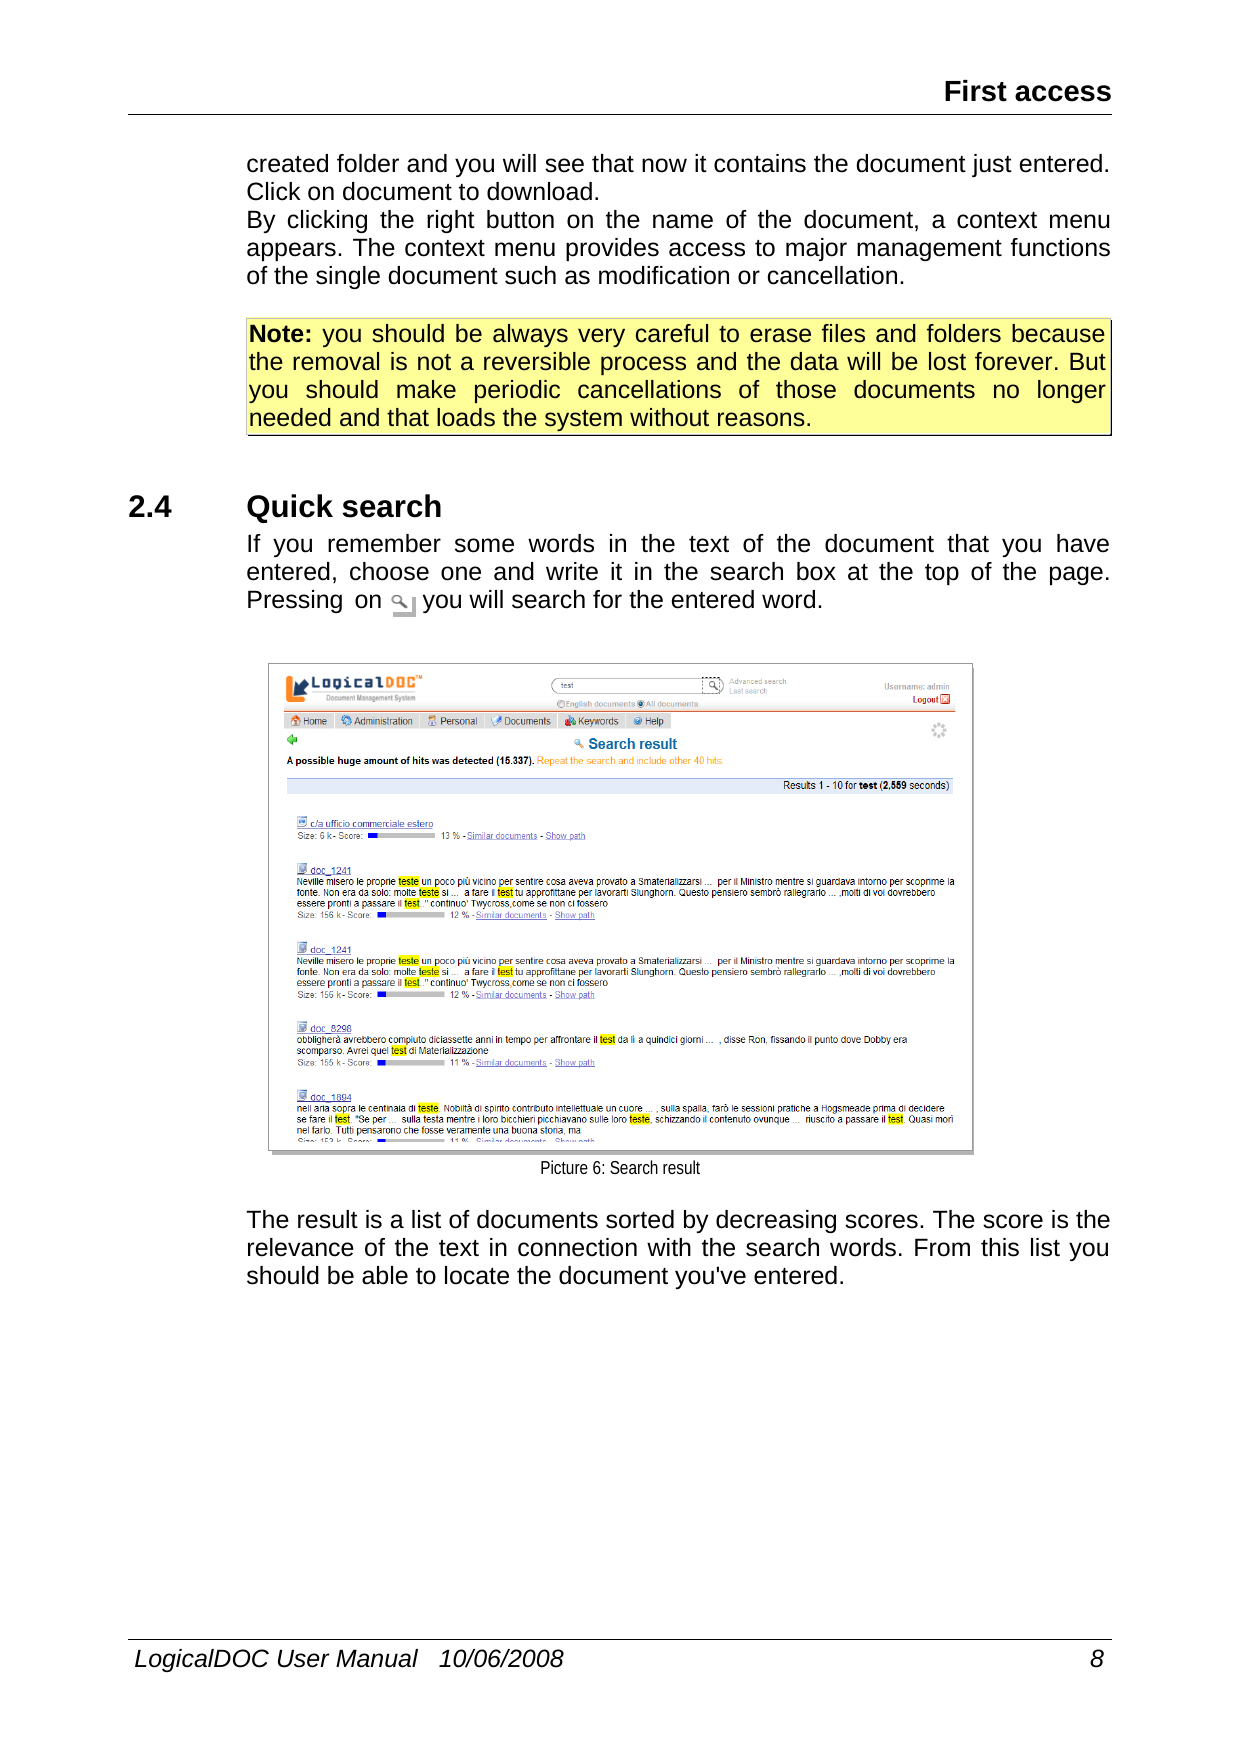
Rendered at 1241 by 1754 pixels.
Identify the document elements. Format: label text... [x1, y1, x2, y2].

picture [284, 672, 956, 1142]
text Note: you should be always very careful to erase files and folders because the removal is not a reversible process and the data will be lost forever. But you should make periodic cancellations of those documents no longer needed and that loads the system without reasons. [247, 319, 1110, 433]
text Picture 6: Search result [267, 1151, 973, 1178]
text created folder and you will see that now it contains the document just entered. Click on document to download. [246, 150, 1112, 206]
text By clicking the right button on the name of the document, a context menu appears. The context menu provides access to major management functions of the single document such as modification or cancellation. [246, 206, 1112, 289]
subtitle Quick search [128, 489, 1112, 524]
text The result is a list of documents sorted by decreasing scores. The score is the relevance of the text in connection with the search words. From this list you should be able to locate the document you've entered. [246, 614, 1112, 1290]
text If you remember some words in the text of the document that you have entered, choose one and write it in the search box at the top of the page. Pressing on you will search for the entered word. [246, 530, 1112, 614]
